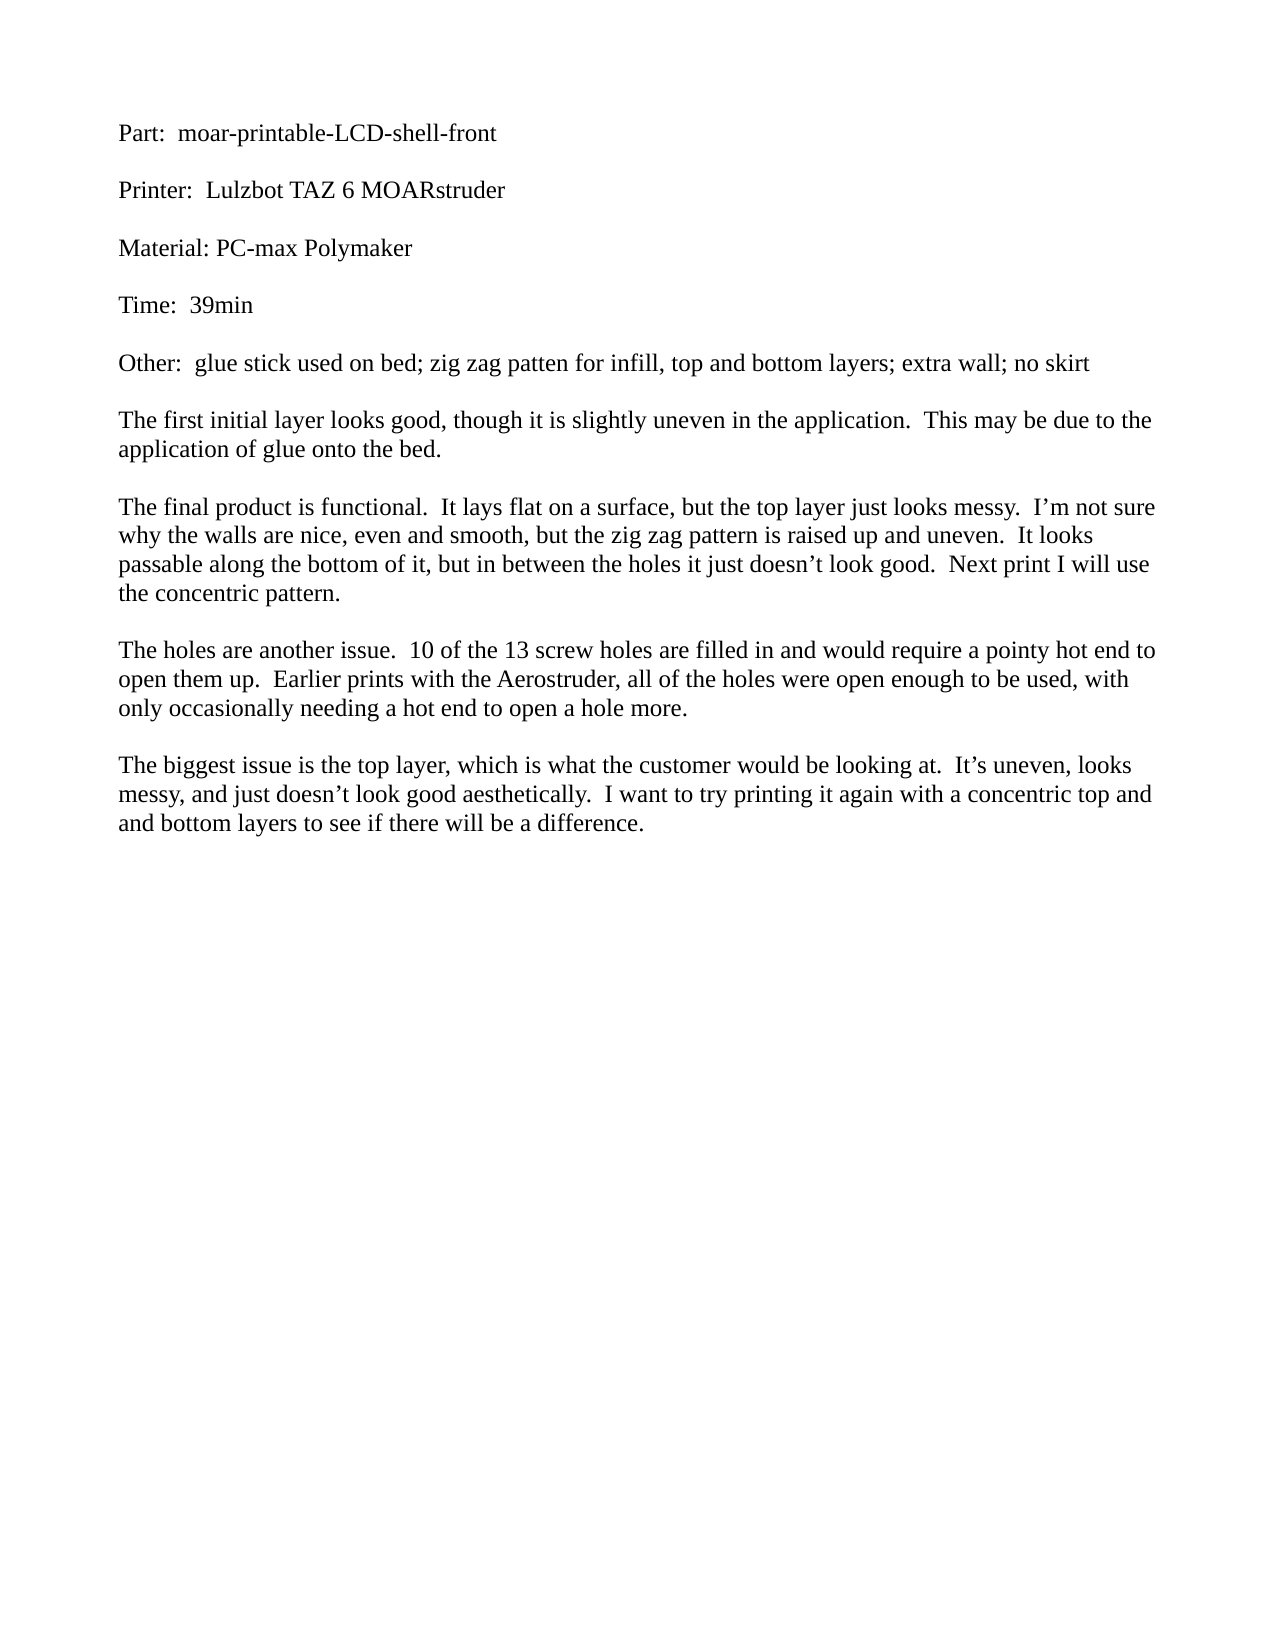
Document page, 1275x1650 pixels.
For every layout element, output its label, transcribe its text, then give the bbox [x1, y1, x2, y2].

text The holes are another issue. 10 of the 13 screw holes are filled in and would require a pointy hot end to open them up. Earlier prints with the Aerostruder, all of the holes were open enough to be used, with only occasionally needing a hot end to open a hole more. [118, 636, 1157, 722]
text Material: PC-max Polymaker [118, 233, 1157, 262]
text Printer: Lulzbot TAZ 6 MOARstruder [118, 176, 1157, 204]
text The biggest issue is the top layer, which is what the customer would be looking at. It’s uneven, looks messy, and just doesn’t look good aesthetically. I want to try printing it again with a concentric top and and bottom layers to see if there will be a difference. [118, 751, 1157, 837]
text Part: moar-printable-LCD-shell-front [118, 118, 1157, 147]
text Time: 39min [118, 291, 1157, 319]
text The final product is functional. It lays flat on a surface, but the top layer just looks messy. I’m not sure why the walls are nice, even and smooth, but the zig zag pattern is raised up and uneven. It looks passable along the bottom of it, but in between the holes it just doesn’t look good. Next print I will use the concentric pattern. [118, 492, 1157, 607]
text Other: glue stick used on bed; zig zag patten for infill, top and bottom layers; extra wall; no skirt [118, 348, 1157, 377]
text The first initial layer looks good, though it is slightly uneven in the application. This may be due to the application of glue onto the bed. [118, 406, 1157, 463]
